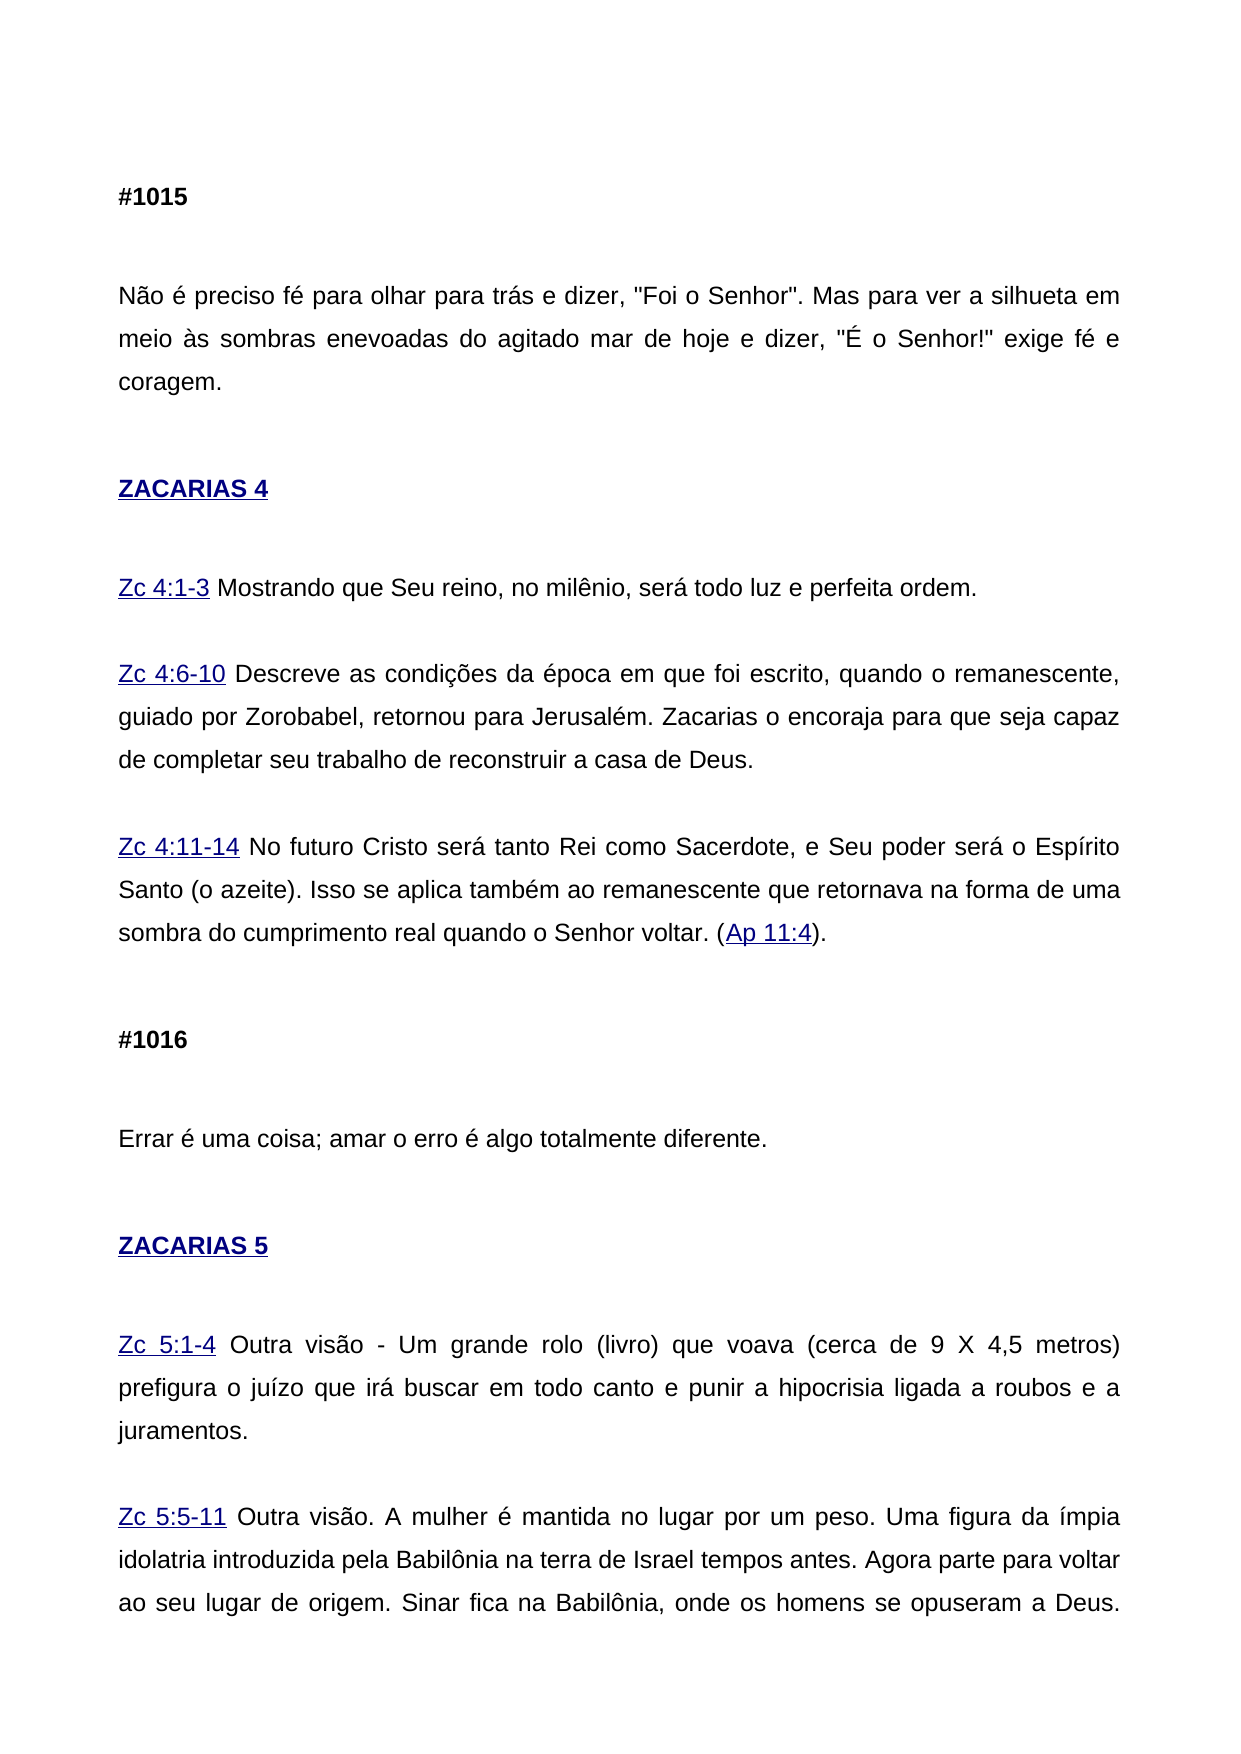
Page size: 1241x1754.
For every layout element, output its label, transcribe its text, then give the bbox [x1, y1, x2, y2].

subtitle ZACARIAS 4 [118, 474, 1122, 503]
text Zc 4:11-14 No futuro Cristo será tanto Rei como Sacerdote, e Seu poder será o Espírito Santo (o azeite). Isso se aplica também ao remanescente que retornava na forma de uma sombra do cumprimento real quando o Senhor voltar. (Ap 11:4). [118, 832, 1122, 947]
subtitle #1015 [118, 182, 1122, 211]
text Zc 5:1-4 Outra visão - Um grande rolo (livro) que voava (cerca de 9 X 4,5 metros) prefigura o juízo que irá buscar em todo canto e punir a hipocrisia ligada a roubos e a juramentos. [118, 1329, 1122, 1444]
text Zc 4:6-10 Descreve as condições da época em que foi escrito, quando o remanescente, guiado por Zorobabel, retornou para Jerusalém. Zacarias o encoraja para que seja capaz de completar seu trabalho de reconstruir a casa de Deus. [118, 659, 1122, 774]
text Zc 4:1-3 Mostrando que Seu reino, no milênio, será todo luz e perfeita ordem. [118, 573, 1122, 602]
text Errar é uma coisa; amar o erro é algo totalmente diferente. [118, 1124, 1122, 1152]
text Não é preciso fé para olhar para trás e dizer, "Foi o Senhor". Mas para ver a silhueta em meio às sombras enevoadas do agitado mar de hoje e dizer, "É o Senhor!" exige fé e coragem. [118, 281, 1122, 396]
subtitle ZACARIAS 5 [118, 1231, 1122, 1259]
text Zc 5:5-11 Outra visão. A mulher é mantida no lugar por um peso. Uma figura da ímpia idolatria introduzida pela Babilônia na terra de Israel tempos antes. Agora parte para voltar ao seu lugar de origem. Sinar fica na Babilônia, onde os homens se opuseram a Deus. [118, 1502, 1122, 1617]
subtitle #1016 [118, 1025, 1122, 1054]
